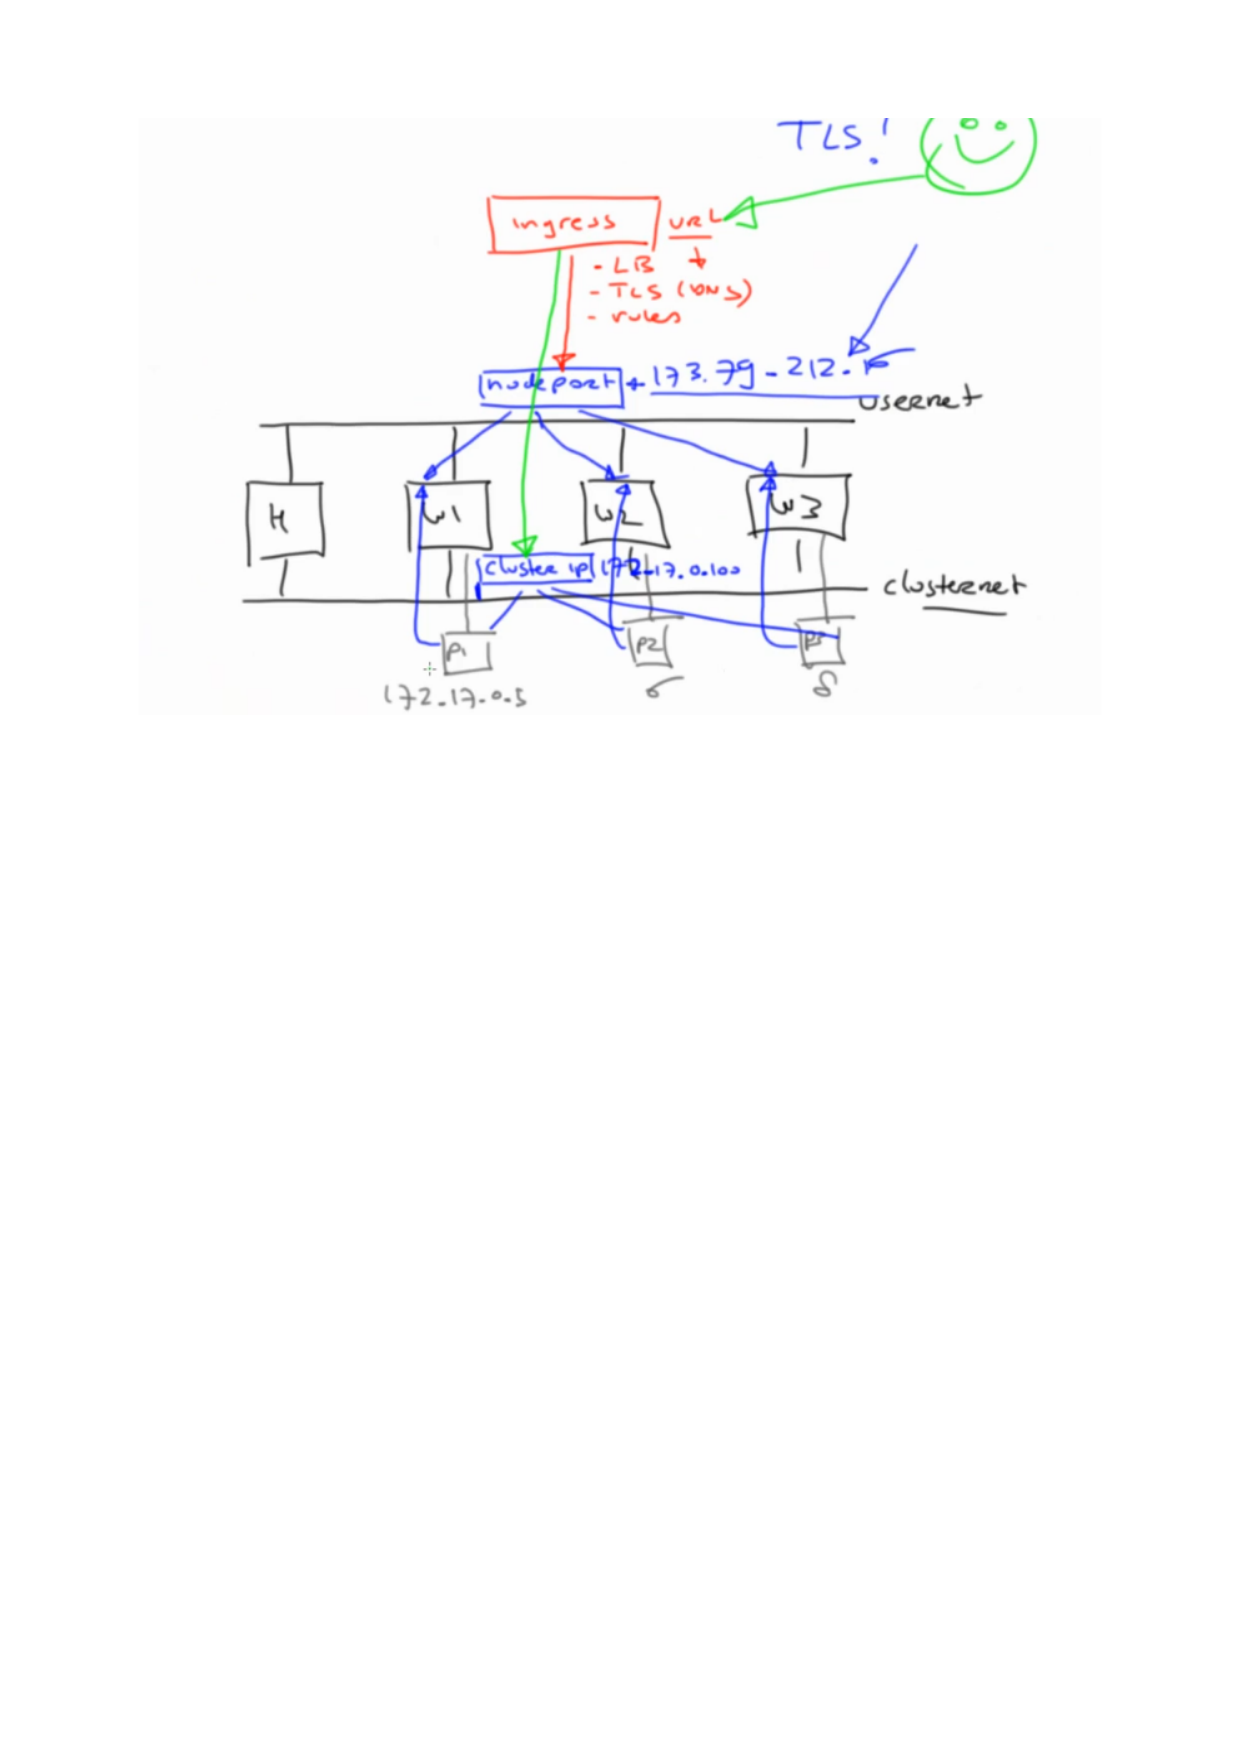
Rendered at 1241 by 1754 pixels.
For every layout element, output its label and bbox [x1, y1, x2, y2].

picture [138, 118, 1102, 715]
